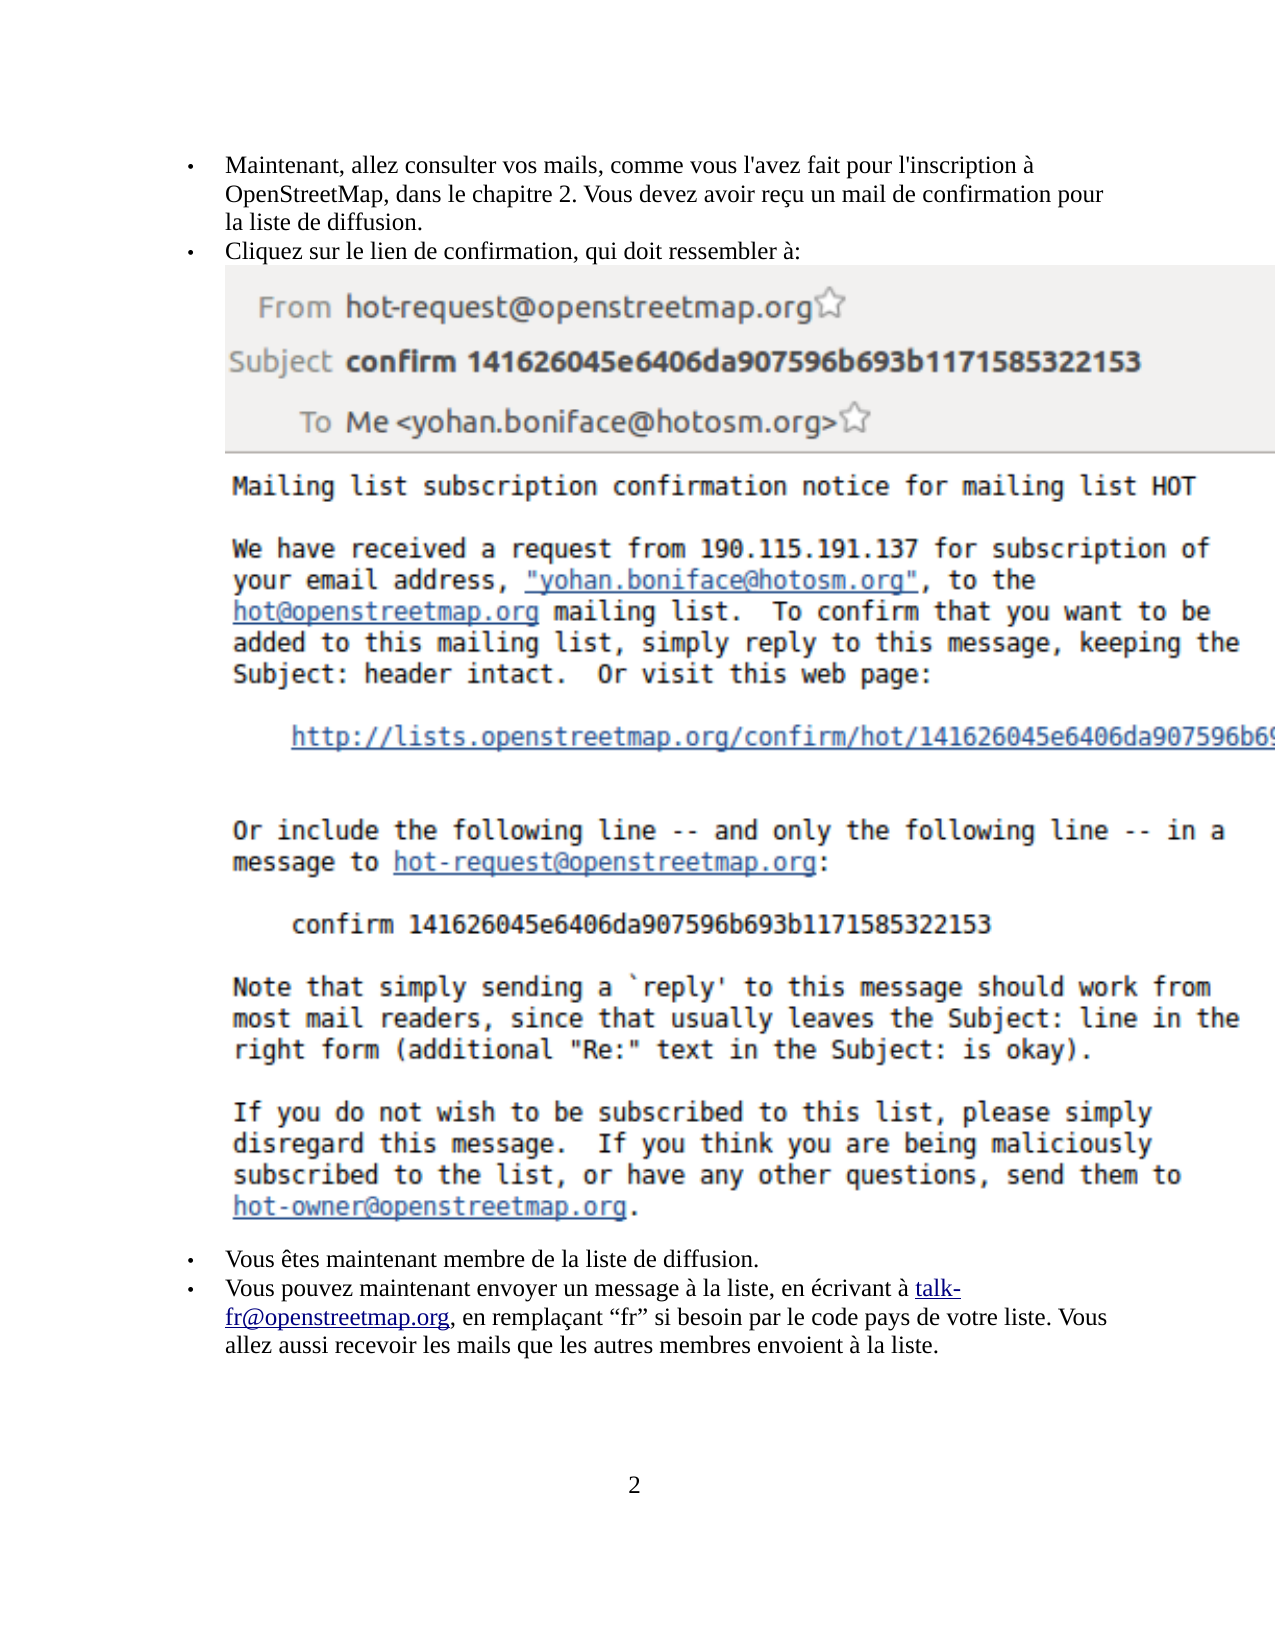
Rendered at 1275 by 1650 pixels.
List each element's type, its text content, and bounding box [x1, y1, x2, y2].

list Vous pouvez maintenant envoyer un message à la liste, en écrivant à talk-fr@openstreetmap.org, en remplaçant “fr” si besoin par le code pays de votre liste. Vous allez aussi recevoir les mails que les autres membres envoient à la liste. [187, 1273, 1125, 1359]
picture [225, 265, 1275, 1245]
list Vous êtes maintenant membre de la liste de diffusion. [187, 1244, 1125, 1273]
list Maintenant, allez consulter vos mails, comme vous l'avez fait pour l'inscription à OpenStreetMap, dans le chapitre 2. Vous devez avoir reçu un mail de confirmation pour la liste de diffusion. [187, 150, 1125, 236]
list Cliquez sur le lien de confirmation, qui doit ressembler à: [187, 236, 1125, 265]
